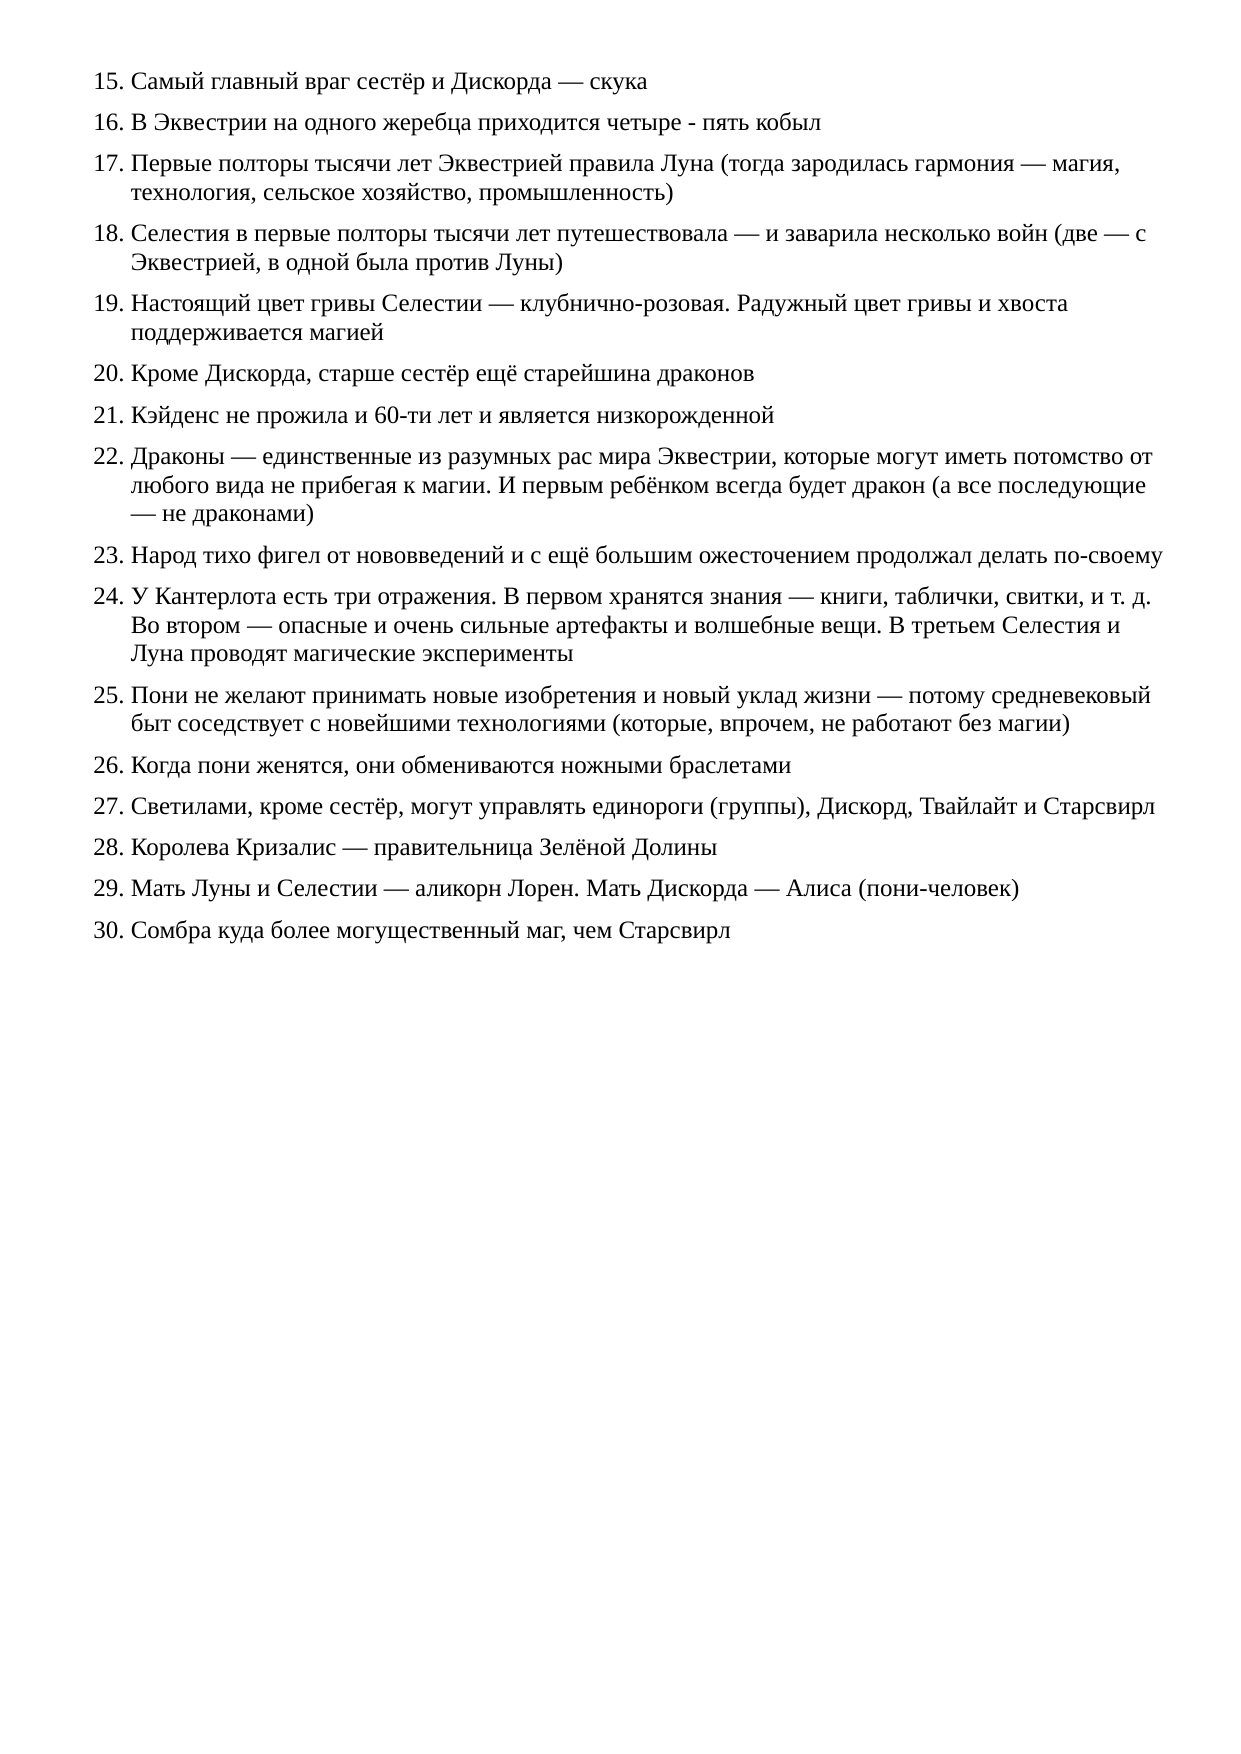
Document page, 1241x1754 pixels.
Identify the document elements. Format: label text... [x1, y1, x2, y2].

list Кроме Дискорда, старше сестёр ещё старейшина драконов [93, 358, 1173, 387]
list Первые полторы тысячи лет Эквестрией правила Луна (тогда зародилась гармония — магия, технология, сельское хозяйство, промышленность) [93, 148, 1173, 206]
list Королева Кризалис — правительница Зелёной Долины [93, 832, 1173, 861]
list У Кантерлота есть три отражения. В первом хранятся знания — книги, таблички, свитки, и т. д. Во втором — опасные и очень сильные артефакты и волшебные вещи. В третьем Селестия и Луна проводят магические эксперименты [93, 581, 1173, 667]
list В Эквестрии на одного жеребца приходится четыре - пять кобыл [93, 107, 1173, 136]
list Кэйденс не прожила и 60-ти лет и является низкорожденной [93, 400, 1173, 428]
list Когда пони женятся, они обмениваются ножными браслетами [93, 750, 1173, 778]
list Настоящий цвет гривы Селестии — клубнично-розовая. Радужный цвет гривы и хвоста поддерживается магией [93, 288, 1173, 346]
list Народ тихо фигел от нововведений и с ещё большим ожесточением продолжал делать по-своему [93, 540, 1173, 568]
list Сомбра куда более могущественный маг, чем Старсвирл [93, 915, 1173, 943]
list Пони не желают принимать новые изобретения и новый уклад жизни — потому средневековый быт соседствует с новейшими технологиями (которые, впрочем, не работают без магии) [93, 680, 1173, 737]
list Мать Луны и Селестии — аликорн Лорен. Мать Дискорда — Алиса (пони-человек) [93, 873, 1173, 902]
list Светилами, кроме сестёр, могут управлять единороги (группы), Дискорд, Твайлайт и Старсвирл [93, 791, 1173, 820]
list Драконы — единственные из разумных рас мира Эквестрии, которые могут иметь потомство от любого вида не прибегая к магии. И первым ребёнком всегда будет дракон (а все последующие — не драконами) [93, 441, 1173, 527]
list Селестия в первые полторы тысячи лет путешествовала — и заварила несколько войн (две — с Эквестрией, в одной была против Луны) [93, 218, 1173, 276]
list Самый главный враг сестёр и Дискорда — скука [93, 66, 1173, 95]
